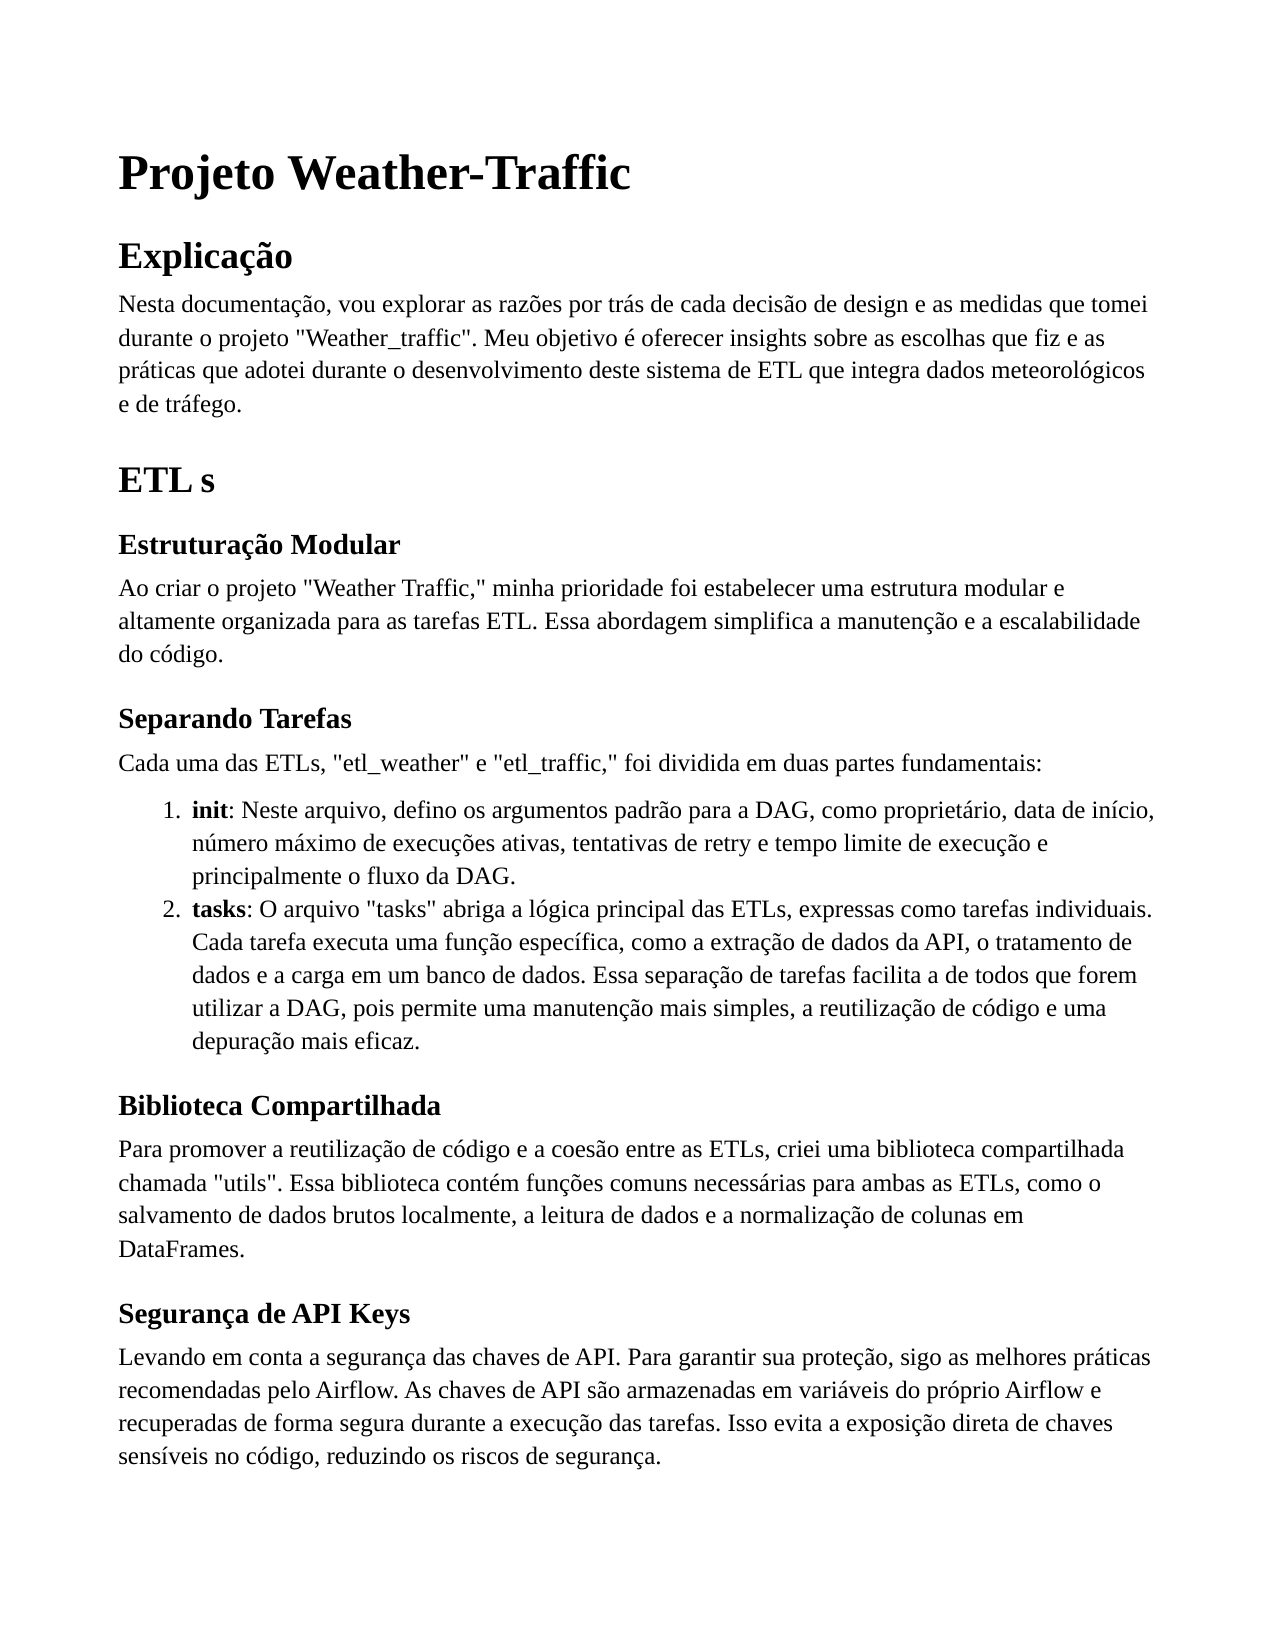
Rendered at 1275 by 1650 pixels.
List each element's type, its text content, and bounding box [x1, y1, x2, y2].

subtitle ETL s [118, 457, 1157, 500]
text Levando em conta a segurança das chaves de API. Para garantir sua proteção, sigo as melhores práticas recomendadas pelo Airflow. As chaves de API são armazenadas em variáveis do próprio Airflow e recuperadas de forma segura durante a execução das tarefas. Isso evita a exposição direta de chaves sensíveis no código, reduzindo os riscos de segurança. [118, 1342, 1157, 1470]
subtitle Explicação [118, 234, 1157, 277]
text Para promover a reutilização de código e a coesão entre as ETLs, criei uma biblioteca compartilhada chamada "utils". Essa biblioteca contém funções comuns necessárias para ambas as ETLs, como o salvamento de dados brutos localmente, a leitura de dados e a normalização de colunas em DataFrames. [118, 1134, 1157, 1262]
subtitle Biblioteca Compartilhada [118, 1088, 1157, 1122]
list init: Neste arquivo, defino os argumentos padrão para a DAG, como proprietário, data de início, número máximo de execuções ativas, tentativas de retry e tempo limite de execução e principalmente o fluxo da DAG. [162, 795, 1157, 890]
text Nesta documentação, vou explorar as razões por trás de cada decisão de design e as medidas que tomei durante o projeto "Weather_traffic". Meu objetivo é oferecer insights sobre as escolhas que fiz e as práticas que adotei durante o desenvolvimento deste sistema de ETL que integra dados meteorológicos e de tráfego. [118, 289, 1157, 417]
subtitle Projeto Weather-Traffic [118, 143, 1157, 201]
list tasks: O arquivo "tasks" abriga a lógica principal das ETLs, expressas como tarefas individuais. Cada tarefa executa uma função específica, como a extração de dados da API, o tratamento de dados e a carga em um banco de dados. Essa separação de tarefas facilita a de todos que forem utilizar a DAG, pois permite uma manutenção mais simples, a reutilização de código e uma depuração mais eficaz. [162, 894, 1157, 1055]
subtitle Estruturação Modular [118, 527, 1157, 561]
text Ao criar o projeto "Weather Traffic," minha prioridade foi estabelecer uma estrutura modular e altamente organizada para as tarefas ETL. Essa abordagem simplifica a manutenção e a escalabilidade do código. [118, 573, 1157, 668]
subtitle Separando Tarefas [118, 702, 1157, 735]
subtitle Segurança de API Keys [118, 1296, 1157, 1329]
text Cada uma das ETLs, "etl_weather" e "etl_traffic," foi dividida em duas partes fundamentais: [118, 748, 1157, 776]
